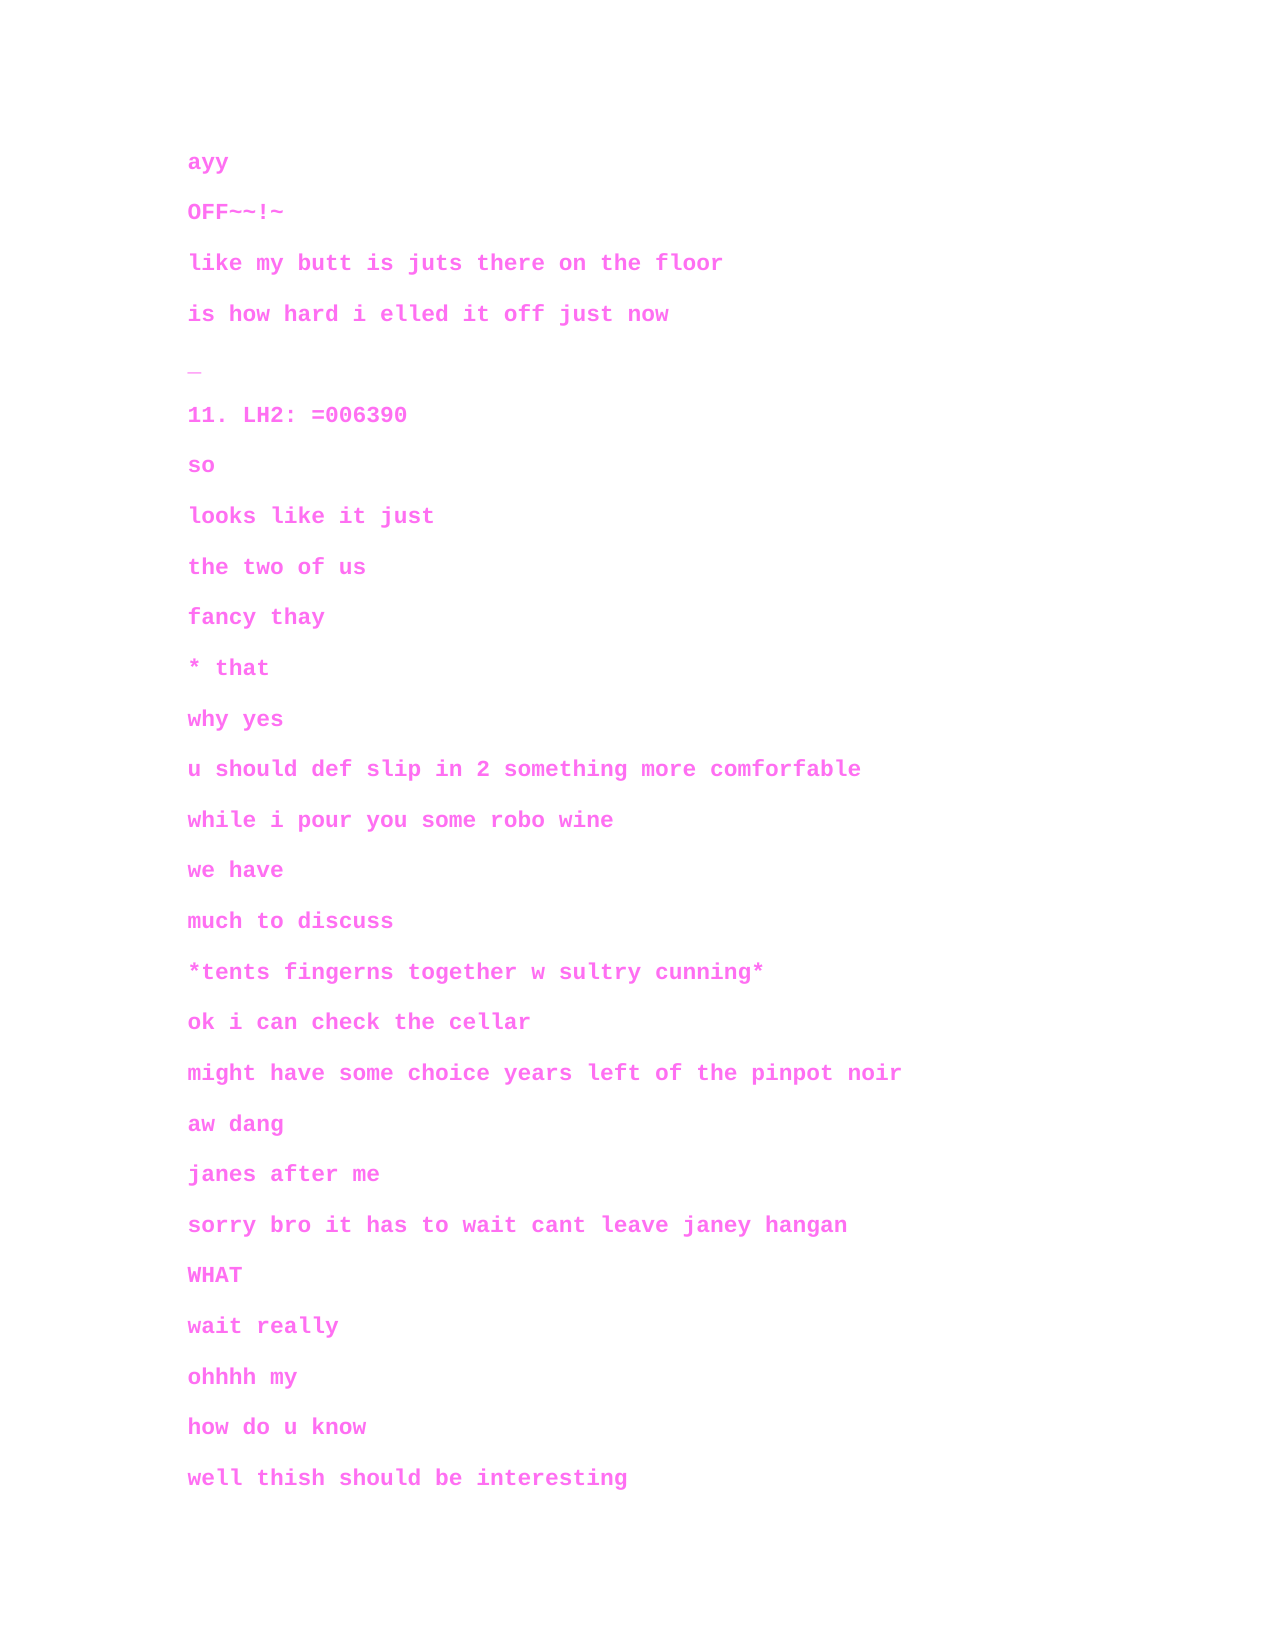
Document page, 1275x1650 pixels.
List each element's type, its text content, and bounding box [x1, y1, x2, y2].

text WHAT [187, 1264, 1087, 1290]
text ayy [187, 150, 1087, 176]
text while i pour you some robo wine [187, 808, 1087, 834]
text * that [187, 656, 1087, 682]
text wait really [187, 1314, 1087, 1340]
text ohhhh my [187, 1365, 1087, 1391]
text _ [187, 352, 1087, 378]
text how do u know [187, 1416, 1087, 1442]
text like my butt is juts there on the floor [187, 251, 1087, 277]
text well thish should be interesting [187, 1466, 1087, 1492]
text ok i can check the cellar [187, 1011, 1087, 1037]
text why yes [187, 707, 1087, 733]
text is how hard i elled it off just now [187, 302, 1087, 328]
text so [187, 454, 1087, 480]
text u should def slip in 2 something more comforfable [187, 757, 1087, 783]
text sorry bro it has to wait cant leave janey hangan [187, 1213, 1087, 1239]
text looks like it just [187, 504, 1087, 530]
text fancy thay [187, 606, 1087, 632]
text *tents fingerns together w sultry cunning* [187, 960, 1087, 986]
text 11. LH2: =006390 [187, 403, 1087, 429]
text the two of us [187, 555, 1087, 581]
text janes after me [187, 1162, 1087, 1188]
text much to discuss [187, 909, 1087, 935]
text aw dang [187, 1112, 1087, 1138]
text might have some choice years left of the pinpot noir [187, 1061, 1087, 1087]
text we have [187, 859, 1087, 885]
text OFF~~!~ [187, 201, 1087, 227]
